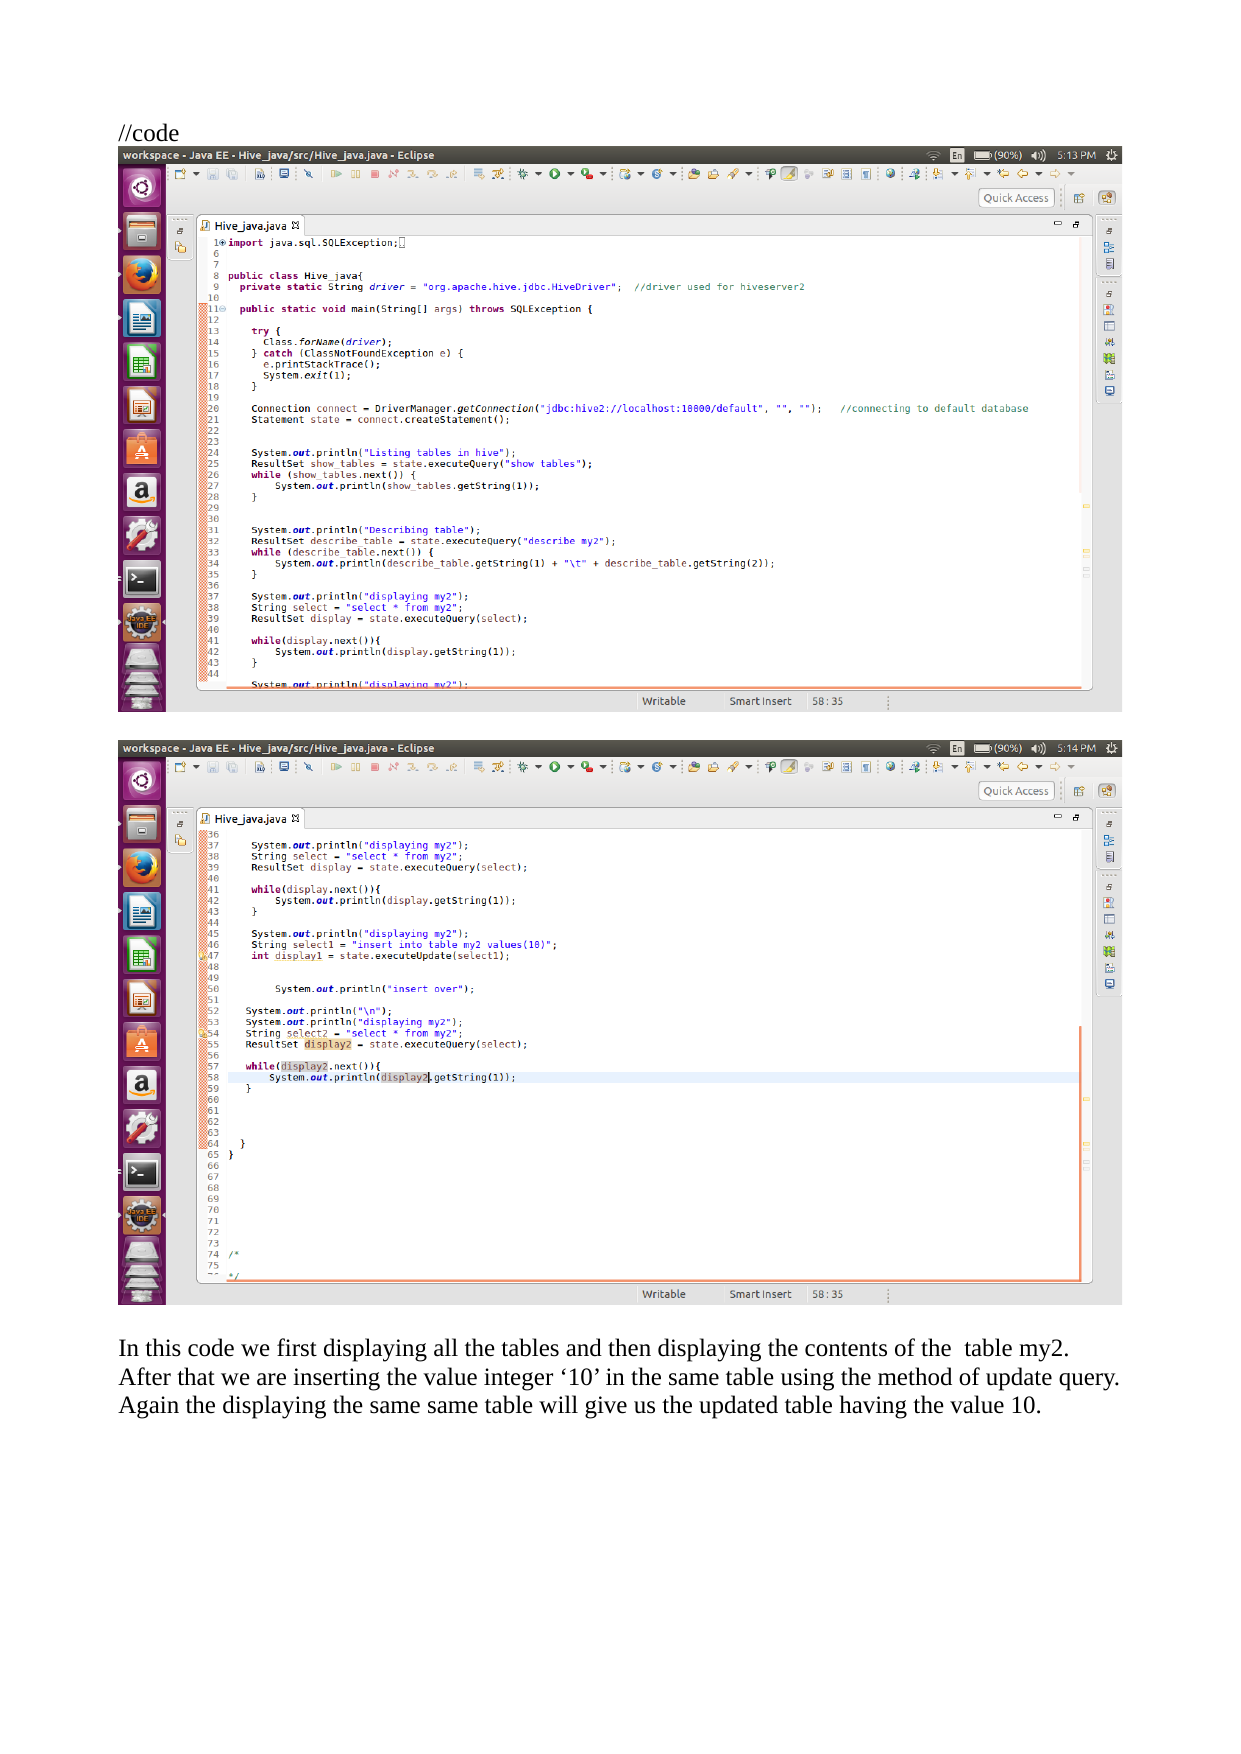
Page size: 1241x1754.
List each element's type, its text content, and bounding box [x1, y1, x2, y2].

text In this code we first displaying all the tables and then displaying the contents of the table my2. [118, 1333, 1122, 1362]
text //code [118, 118, 1122, 146]
text After that we are inserting the value integer ‘10’ in the same table using the method of update query. [118, 1362, 1122, 1391]
picture [118, 740, 1123, 1305]
picture [118, 146, 1123, 712]
text Again the displaying the same same table will give us the updated table having the value 10. [118, 1391, 1122, 1419]
